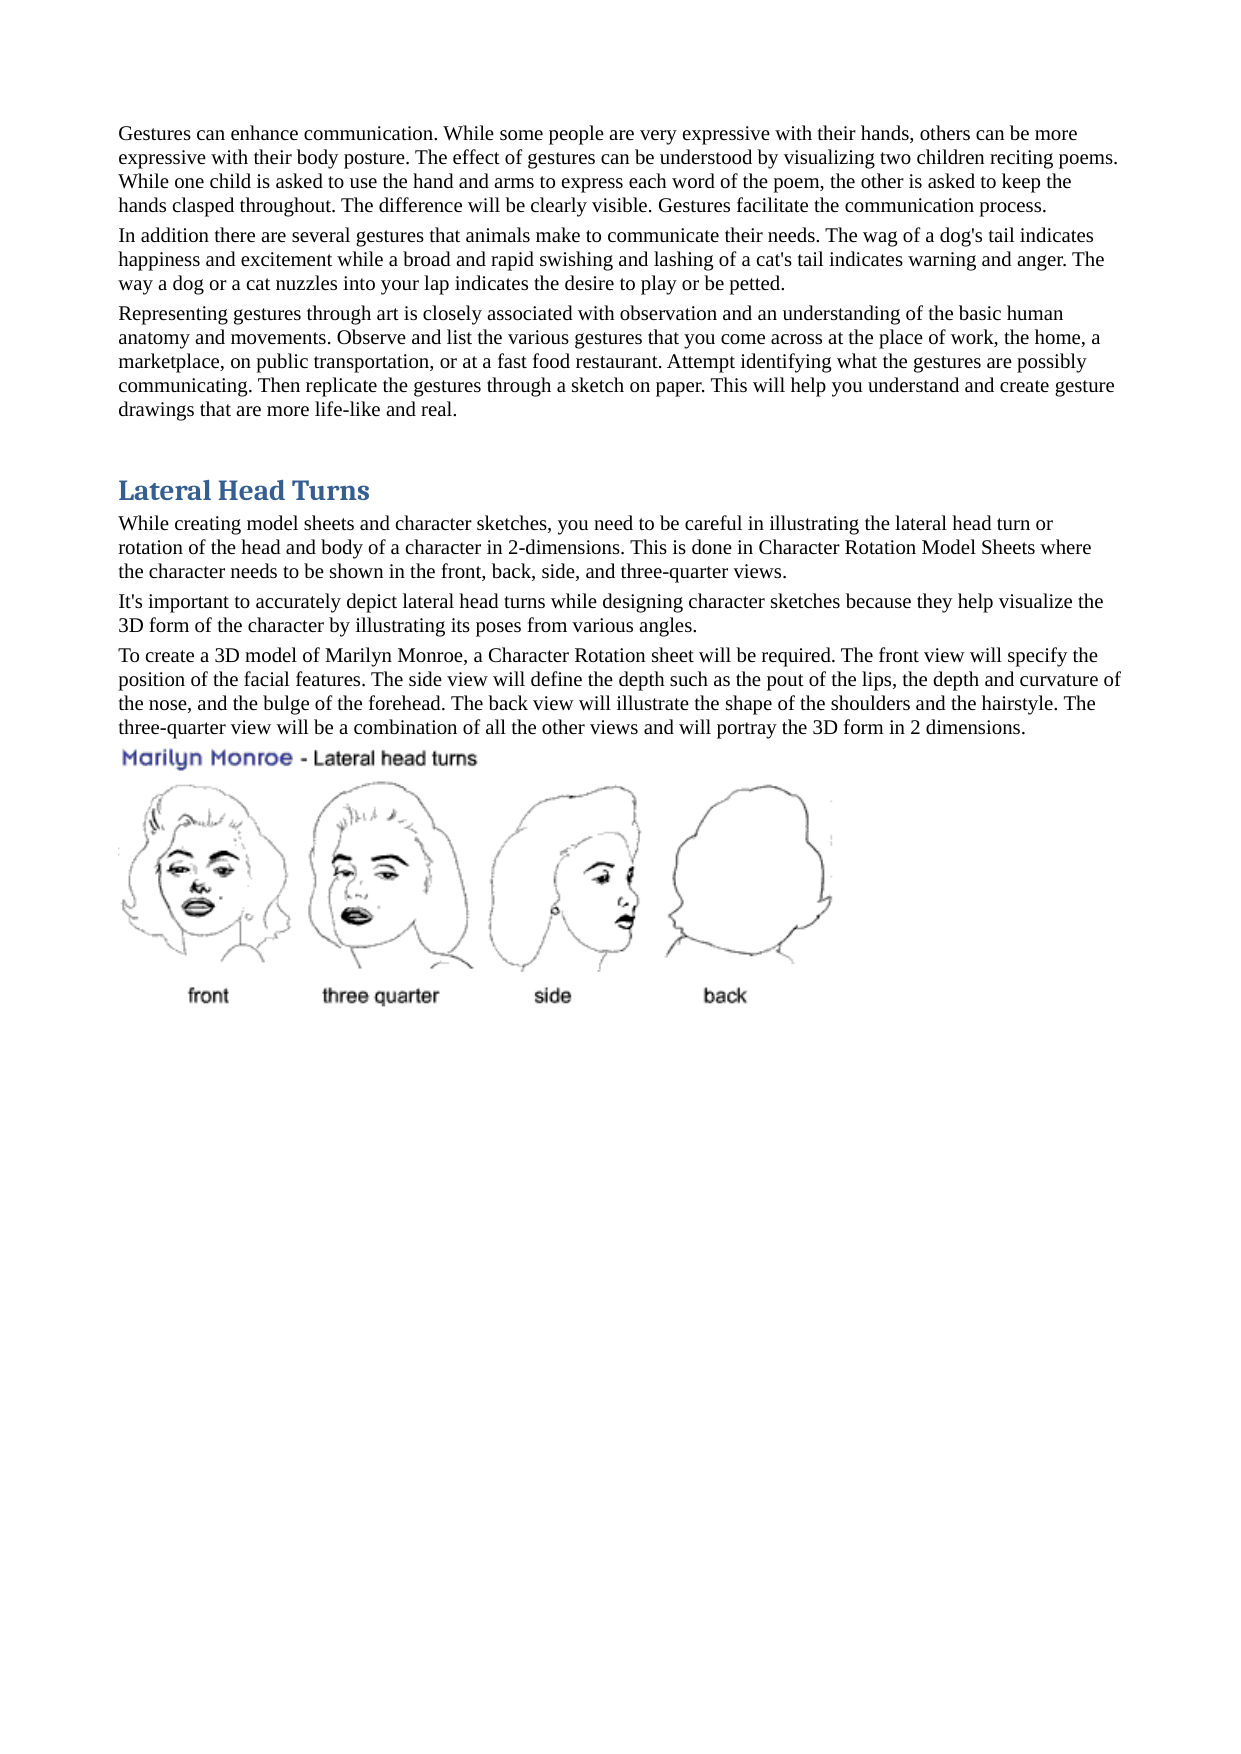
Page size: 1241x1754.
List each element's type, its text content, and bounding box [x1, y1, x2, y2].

text Representing gestures through art is closely associated with observation and an understanding of the basic human anatomy and movements. Observe and list the various gestures that you come across at the place of work, the home, a marketplace, on public transportation, or at a fast food restaurant. Attempt identifying what the gestures are possibly communicating. Then replicate the gestures through a sketch on paper. This will help you understand and create gesture drawings that are more life-like and real. [118, 301, 1122, 421]
picture [118, 742, 837, 1016]
text Gestures can enhance communication. While some people are very expressive with their hands, others can be more expressive with their body posture. The effect of gestures can be understood by visualizing two children reciting poems. While one child is asked to use the hand and arms to express each word of the poem, the other is asked to keep the hands clasped throughout. The difference will be clearly visible. Gestures facilitate the communication process. [118, 121, 1122, 217]
text It's important to accurately depict lateral head turns while designing character sketches because they help visualize the 3D form of the character by illustrating its poses from various angles. [118, 589, 1122, 637]
text While creating model sheets and character sketches, you need to be careful in illustrating the lateral head turn or rotation of the head and body of a character in 2-dimensions. This is done in Character Rotation Model Sheets where the character needs to be shown in the front, back, side, and three-quarter views. [118, 511, 1122, 583]
text To create a 3D model of Marilyn Monroe, a Character Rotation sheet will be required. The front view will specify the position of the facial features. The side view will define the depth such as the pout of the lips, the depth and curvature of the nose, and the bulge of the forehead. The back view will illustrate the shape of the shoulders and the hairstyle. The three-quarter view will be a combination of all the other views and will portray the 3D form in 2 dimensions. [118, 643, 1122, 739]
text In addition there are several gestures that animals make to communicate their needs. The wag of a dog's tail indicates happiness and excitement while a broad and rapid swishing and lashing of a cat's tail indicates warning and anger. The way a dog or a cat nuzzles into your lap indicates the desire to play or be petted. [118, 223, 1122, 295]
subtitle Lateral Head Turns [118, 474, 1122, 508]
